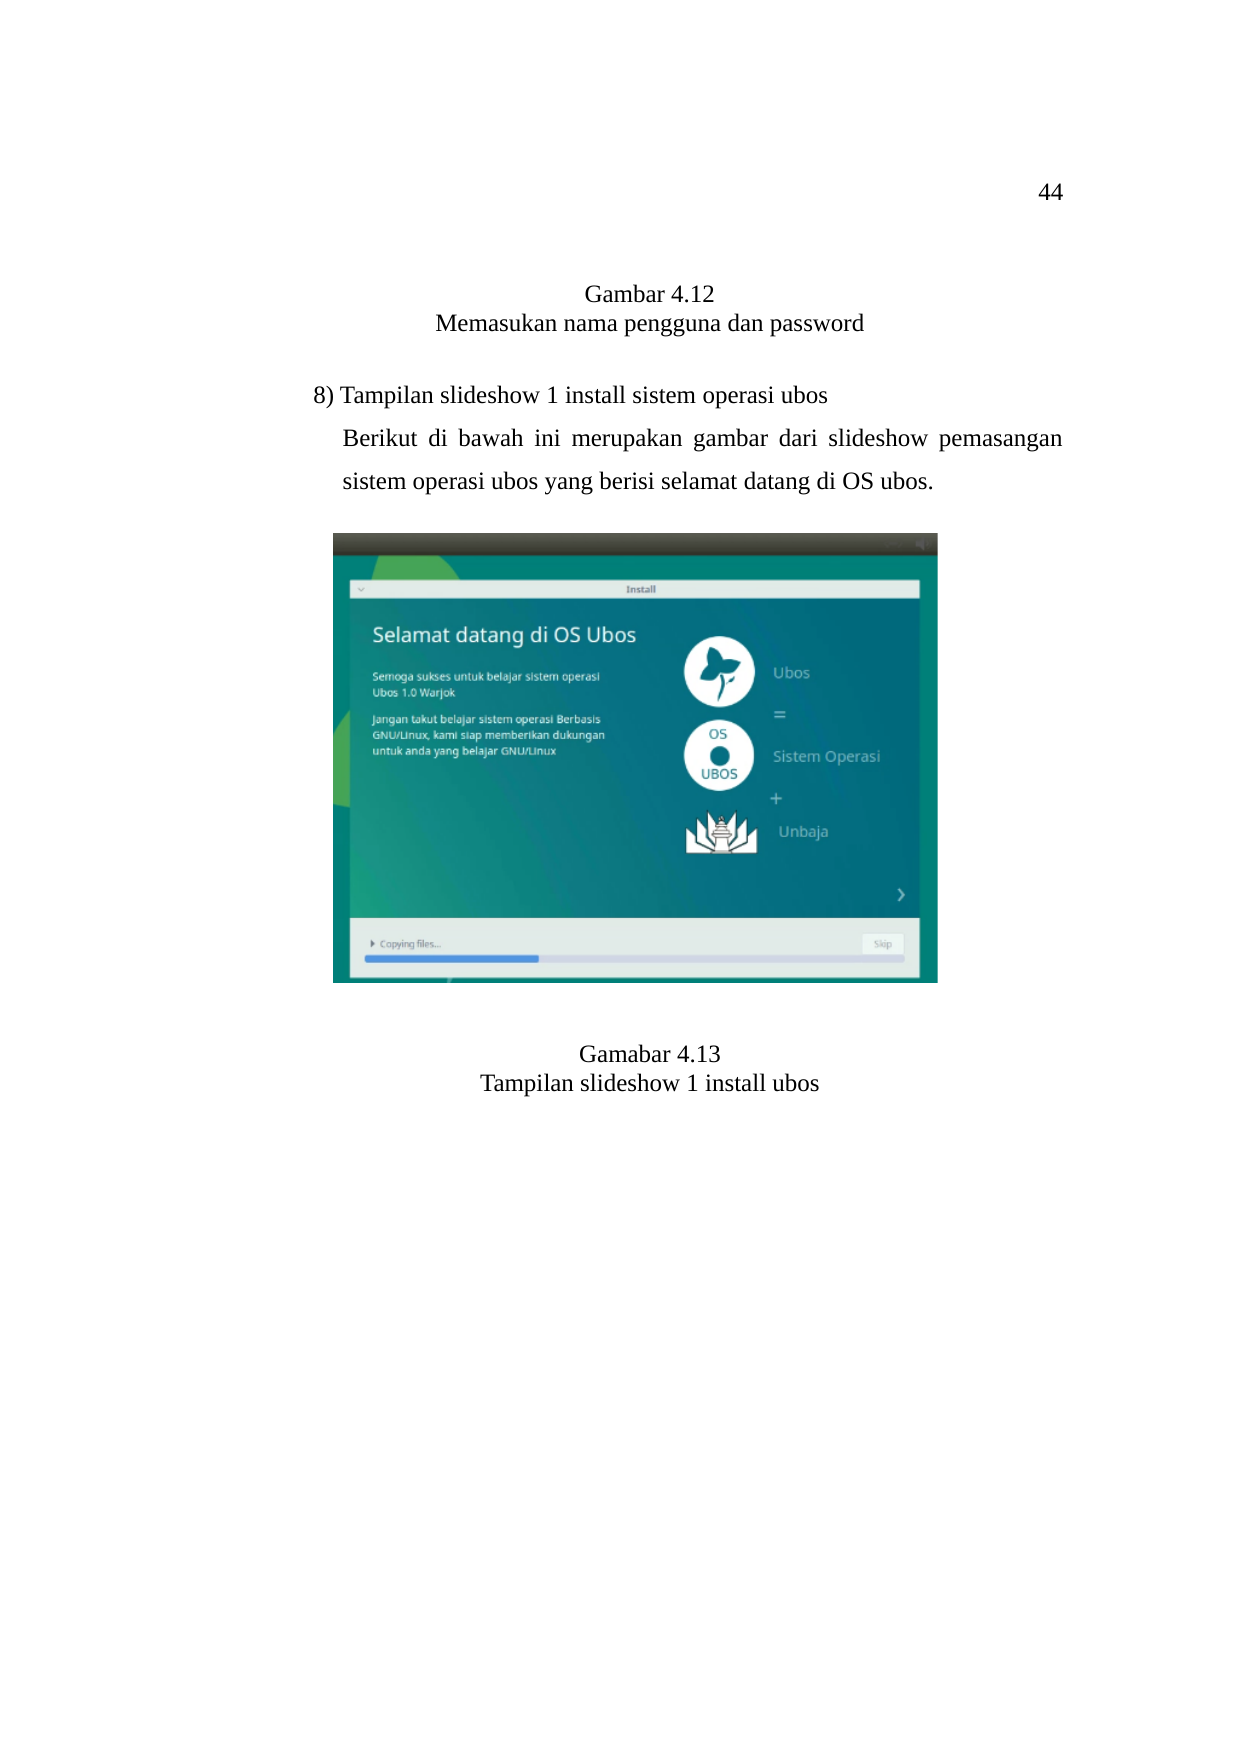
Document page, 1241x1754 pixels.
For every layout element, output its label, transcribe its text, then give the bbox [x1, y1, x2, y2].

picture [333, 533, 938, 983]
text Gambar 4.12 [236, 279, 1063, 308]
text Memasukan nama pengguna dan password [236, 308, 1063, 337]
text Gamabar 4.13 [236, 1039, 1063, 1068]
text Berikut di bawah ini merupakan gambar dari slideshow pemasangan sistem operasi ubos yang berisi selamat datang di OS ubos. [342, 423, 1063, 495]
text 8) Tampilan slideshow 1 install sistem operasi ubos [313, 380, 1063, 409]
text Tampilan slideshow 1 install ubos [236, 1068, 1063, 1097]
